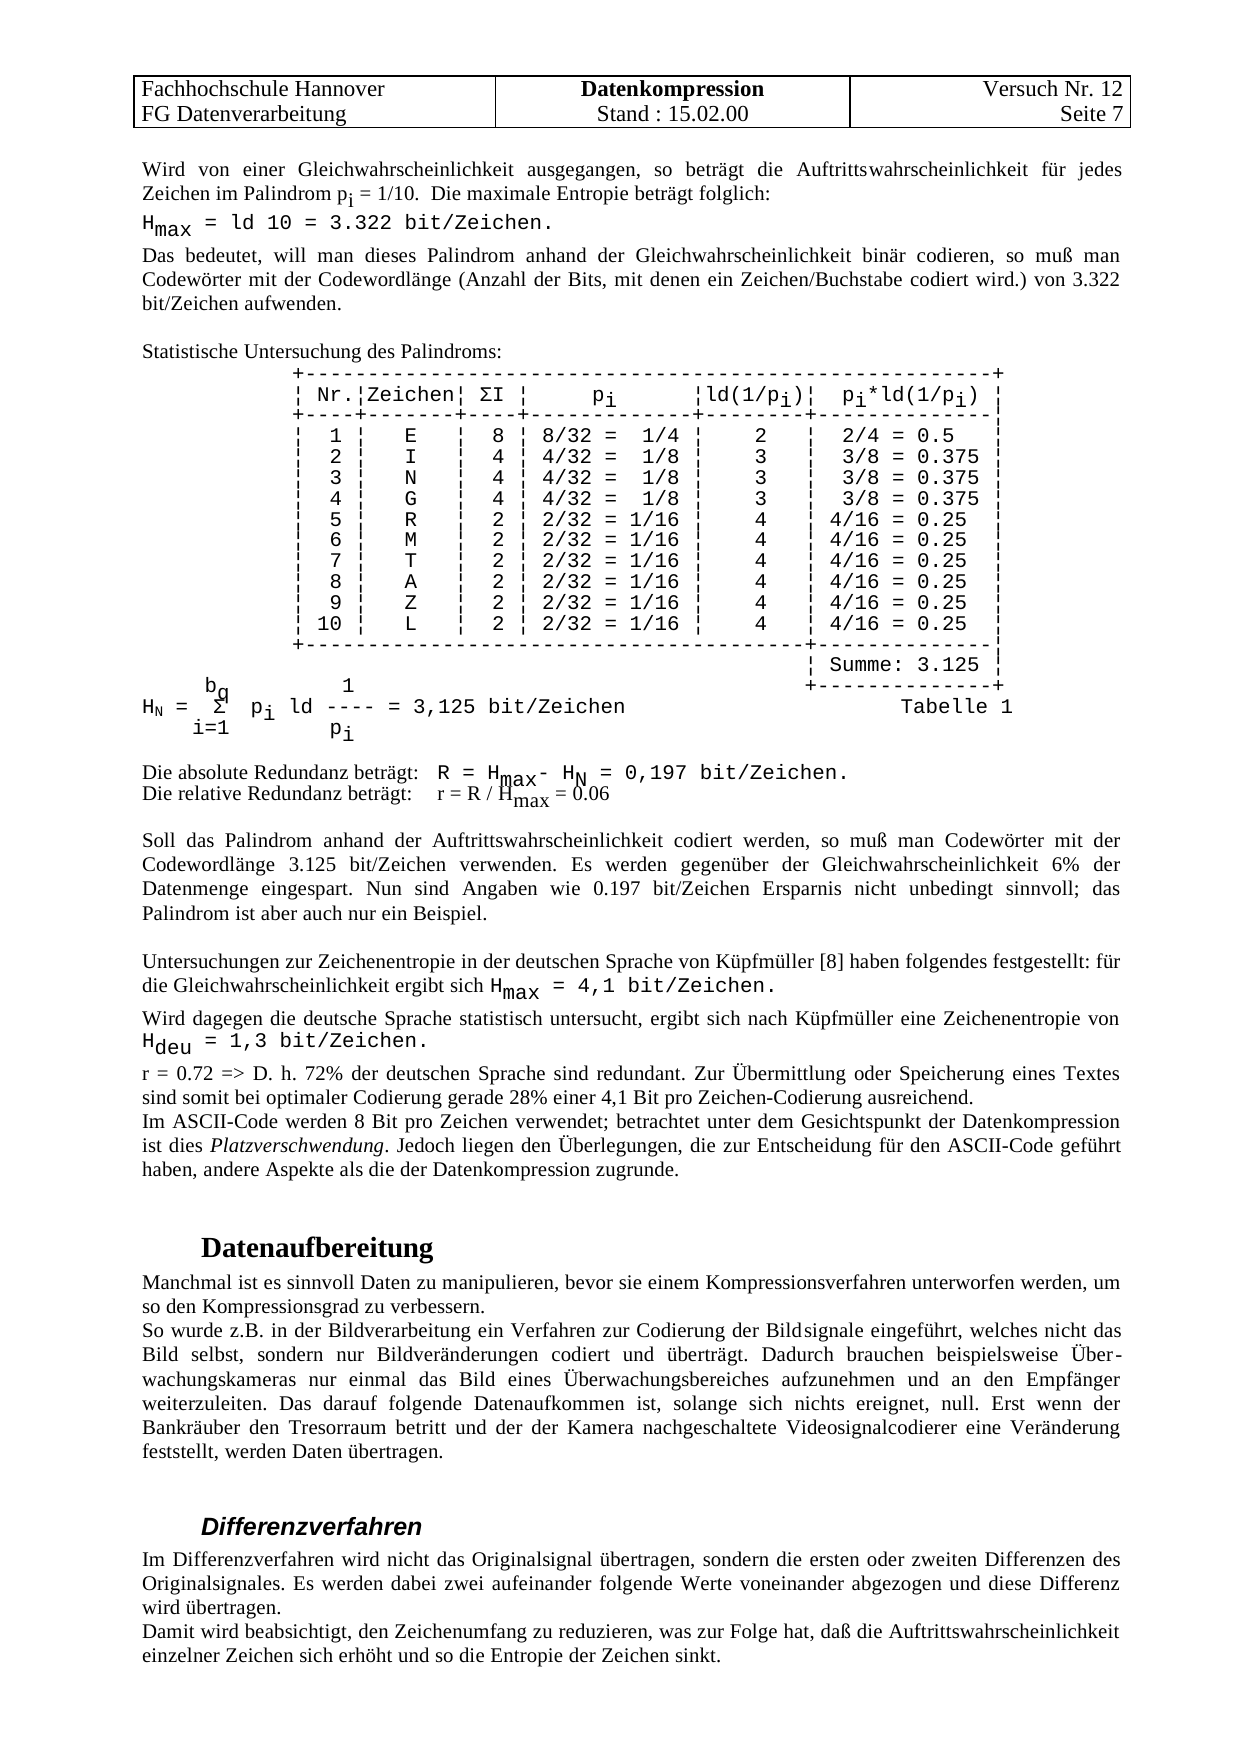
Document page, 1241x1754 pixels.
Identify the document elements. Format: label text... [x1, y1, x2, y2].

text Soll das Palindrom anhand der Auftrittswahrscheinlichkeit codiert werden, so muß man Codewörter mit der Codewordlänge 3.125 bit/Zeichen verwenden. Es werden gegenüber der Gleichwahrscheinlichkeit 6% der Datenmenge eingespart. Nun sind Angaben wie 0.197 bit/Zeichen Ersparnis nicht unbedingt sinnvoll; das Palindrom ist aber auch nur ein Beispiel. [142, 828, 1122, 924]
text Damit wird beabsichtigt, den Zeichenumfang zu reduzieren, was zur Folge hat, daß die Auftrittswahrscheinlichkeit einzelner Zeichen sich erhöht und so die Entropie der Zeichen sinkt. [142, 1619, 1122, 1667]
text Im Differenzverfahren wird nicht das Originalsignal übertragen, sondern die ersten oder zweiten Differenzen des Originalsignales. Es werden dabei zwei aufeinander folgende Werte voneinander abgezogen und diese Differenz wird übertragen. [142, 1547, 1122, 1619]
text ¦ 4 ¦ G ¦ 4 ¦ 4/32 = 1/8 ¦ 3 ¦ 3/8 = 0.375 ¦ [142, 488, 1122, 509]
text ¦ 6 ¦ M ¦ 2 ¦ 2/32 = 1/16 ¦ 4 ¦ 4/16 = 0.25 ¦ [142, 530, 1122, 551]
text ¦ 8 ¦ A ¦ 2 ¦ 2/32 = 1/16 ¦ 4 ¦ 4/16 = 0.25 ¦ [142, 572, 1122, 593]
text Statistische Untersuchung des Palindroms: [142, 339, 1122, 363]
text ¦ 10 ¦ L ¦ 2 ¦ 2/32 = 1/16 ¦ 4 ¦ 4/16 = 0.25 ¦ [142, 613, 1122, 634]
text ¦ 1 ¦ E ¦ 8 ¦ 8/32 = 1/4 ¦ 2 ¦ 2/4 = 0.5 ¦ [142, 426, 1122, 447]
subtitle Differenzverfahren [142, 1512, 1122, 1541]
text Hmax = ld 10 = 3.322 bit/Zeichen. [142, 212, 1122, 243]
text Wird von einer Gleichwahrscheinlichkeit ausgegangen, so beträgt die Auftritts­wahrscheinlichkeit für jedes Zeichen im Palindrom pi = 1/10. Die maximale Entropie beträgt folglich: [142, 157, 1122, 212]
text ¦ Summe: 3.125 ¦ [142, 655, 1122, 676]
text i=1 pi [142, 718, 1122, 738]
text Die absolute Redundanz beträgt: R = Hmax- HN = 0,197 bit/Zeichen. [142, 762, 1122, 783]
text ¦ 2 ¦ I ¦ 4 ¦ 4/32 = 1/8 ¦ 3 ¦ 3/8 = 0.375 ¦ [142, 447, 1122, 468]
text Das bedeutet, will man dieses Palindrom anhand der Gleichwahrscheinlichkeit binär codieren, so muß man Codewörter mit der Codewordlänge (Anzahl der Bits, mit denen ein Zeichen/Buchstabe codiert wird.) von 3.322 bit/Zeichen aufwenden. [142, 243, 1122, 315]
text Die relative Redundanz beträgt: r = R / Hmax = 0.06 [142, 783, 1122, 804]
text Untersuchungen zur Zeichenentropie in der deutschen Sprache von Küpfmüller [8] haben folgendes festgestellt: für die Gleichwahrscheinlichkeit ergibt sich Hmax = 4,1 bit/Zeichen. [142, 948, 1122, 1006]
text ¦ 9 ¦ Z ¦ 2 ¦ 2/32 = 1/16 ¦ 4 ¦ 4/16 = 0.25 ¦ [142, 593, 1122, 613]
text +----------------------------------------+--------------¦ [142, 634, 1122, 655]
text Wird dagegen die deutsche Sprache statistisch untersucht, ergibt sich nach Küpfmüller eine Zeichenentropie von Hdeu = 1,3 bit/Zeichen. [142, 1006, 1122, 1061]
text ¦ 7 ¦ T ¦ 2 ¦ 2/32 = 1/16 ¦ 4 ¦ 4/16 = 0.25 ¦ [142, 551, 1122, 572]
subtitle Datenaufbereitung [142, 1230, 1122, 1264]
text ¦ 5 ¦ R ¦ 2 ¦ 2/32 = 1/16 ¦ 4 ¦ 4/16 = 0.25 ¦ [142, 509, 1122, 530]
text Im ASCII-Code werden 8 Bit pro Zeichen verwendet; betrachtet unter dem Gesichtspunkt der Datenkompression ist dies Platzverschwendung. Jedoch liegen den Überlegungen, die zur Entscheidung für den ASCII-Code geführt haben, andere Aspekte als die der Datenkompression zugrunde. [142, 1109, 1122, 1181]
text So wurde z.B. in der Bildverarbeitung ein Verfahren zur Codierung der Bild­signale eingeführt, welches nicht das Bild selbst, sondern nur Bildveränderungen codiert und überträgt. Dadurch brauchen beispielsweise Über­wachungskameras nur einmal das Bild eines Überwachungsbereiches aufzunehmen und an den Empfänger weiterzuleiten. Das darauf folgende Datenaufkommen ist, solange sich nichts ereignet, null. Erst wenn der Bankräuber den Tresorraum betritt und der der Kamera nachgeschaltete Videosignalcodierer eine Veränderung feststellt, werden Daten übertragen. [142, 1318, 1122, 1463]
text HN = Σ pi ld ---- = 3,125 bit/Zeichen Tabelle 1 [142, 697, 1122, 718]
text Manchmal ist es sinnvoll Daten zu manipulieren, bevor sie einem Kompressionsverfahren unterworfen werden, um so den Kompressionsgrad zu verbessern. [142, 1270, 1122, 1318]
text bq 1 +--------------+ [142, 676, 1122, 697]
text r = 0.72 => D. h. 72% der deutschen Sprache sind redundant. Zur Übermittlung oder Speicherung eines Textes sind somit bei optimaler Codierung gerade 28% einer 4,1 Bit pro Zeichen-Codierung ausreichend. [142, 1061, 1122, 1109]
text ¦ 3 ¦ N ¦ 4 ¦ 4/32 = 1/8 ¦ 3 ¦ 3/8 = 0.375 ¦ [142, 468, 1122, 488]
text ¦ Nr.¦Zeichen¦ ΣI ¦ pi ¦ld(1/pi)¦ pi*ld(1/pi) ¦ [142, 384, 1122, 405]
text +----+-------+----+-------------+--------+--------------¦ [142, 405, 1122, 426]
text +-------------------------------------------------------+ [142, 363, 1122, 384]
